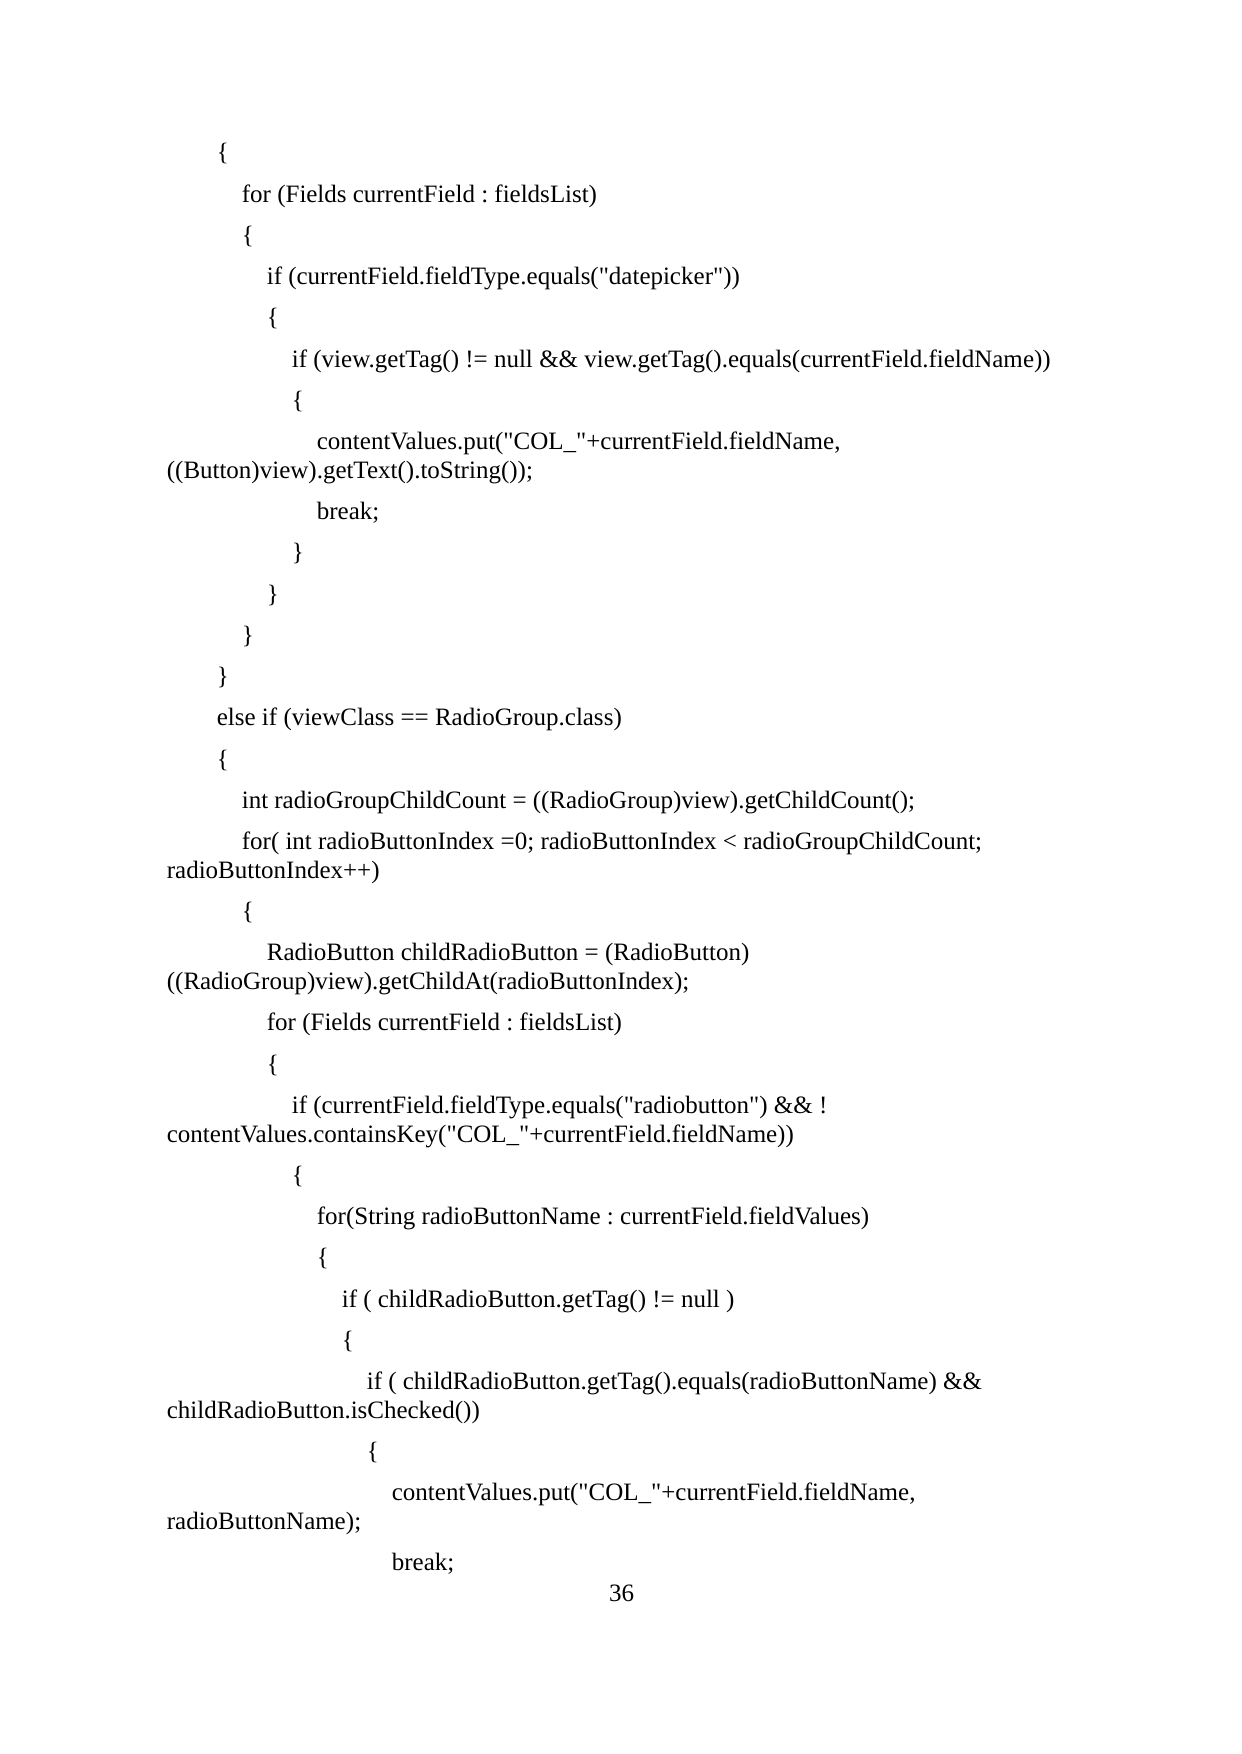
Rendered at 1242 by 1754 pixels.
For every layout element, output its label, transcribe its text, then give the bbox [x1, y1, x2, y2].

text int radioGroupChildCount = ((RadioGroup)view).getChildCount(); [167, 785, 1067, 814]
text { [167, 1242, 1067, 1271]
text for(String radioButtonName : currentField.fieldValues) [167, 1201, 1067, 1230]
text { [167, 896, 1067, 925]
text break; [167, 1547, 1067, 1576]
text contentValues.put("COL_"+currentField.fieldName, ((Button)view).getText().toString()); [167, 426, 1067, 484]
text for( int radioButtonIndex =0; radioButtonIndex < radioGroupChildCount; radioButtonIndex++) [167, 826, 1067, 884]
text } [167, 661, 1067, 690]
text { [167, 1325, 1067, 1354]
text { [167, 1049, 1067, 1077]
text } [167, 537, 1067, 566]
text break; [167, 496, 1067, 525]
text { [167, 137, 1067, 166]
text if (view.getTag() != null && view.getTag().equals(currentField.fieldName)) [167, 344, 1067, 372]
text if ( childRadioButton.getTag().equals(radioButtonName) && childRadioButton.isChecked()) [167, 1366, 1067, 1424]
text { [167, 220, 1067, 249]
text if (currentField.fieldType.equals("datepicker")) [167, 261, 1067, 290]
text contentValues.put("COL_"+currentField.fieldName, radioButtonName); [167, 1477, 1067, 1535]
text { [167, 1160, 1067, 1189]
text { [167, 1436, 1067, 1465]
text RadioButton childRadioButton = (RadioButton) ((RadioGroup)view).getChildAt(radioButtonIndex); [167, 937, 1067, 995]
text { [167, 744, 1067, 772]
text for (Fields currentField : fieldsList) [167, 1007, 1067, 1036]
text } [167, 579, 1067, 607]
text if (currentField.fieldType.equals("radiobutton") && !contentValues.containsKey("COL_"+currentField.fieldName)) [167, 1090, 1067, 1147]
text { [167, 385, 1067, 414]
text { [167, 302, 1067, 331]
text if ( childRadioButton.getTag() != null ) [167, 1284, 1067, 1312]
text else if (viewClass == RadioGroup.class) [167, 702, 1067, 731]
text } [167, 620, 1067, 649]
text for (Fields currentField : fieldsList) [167, 179, 1067, 207]
